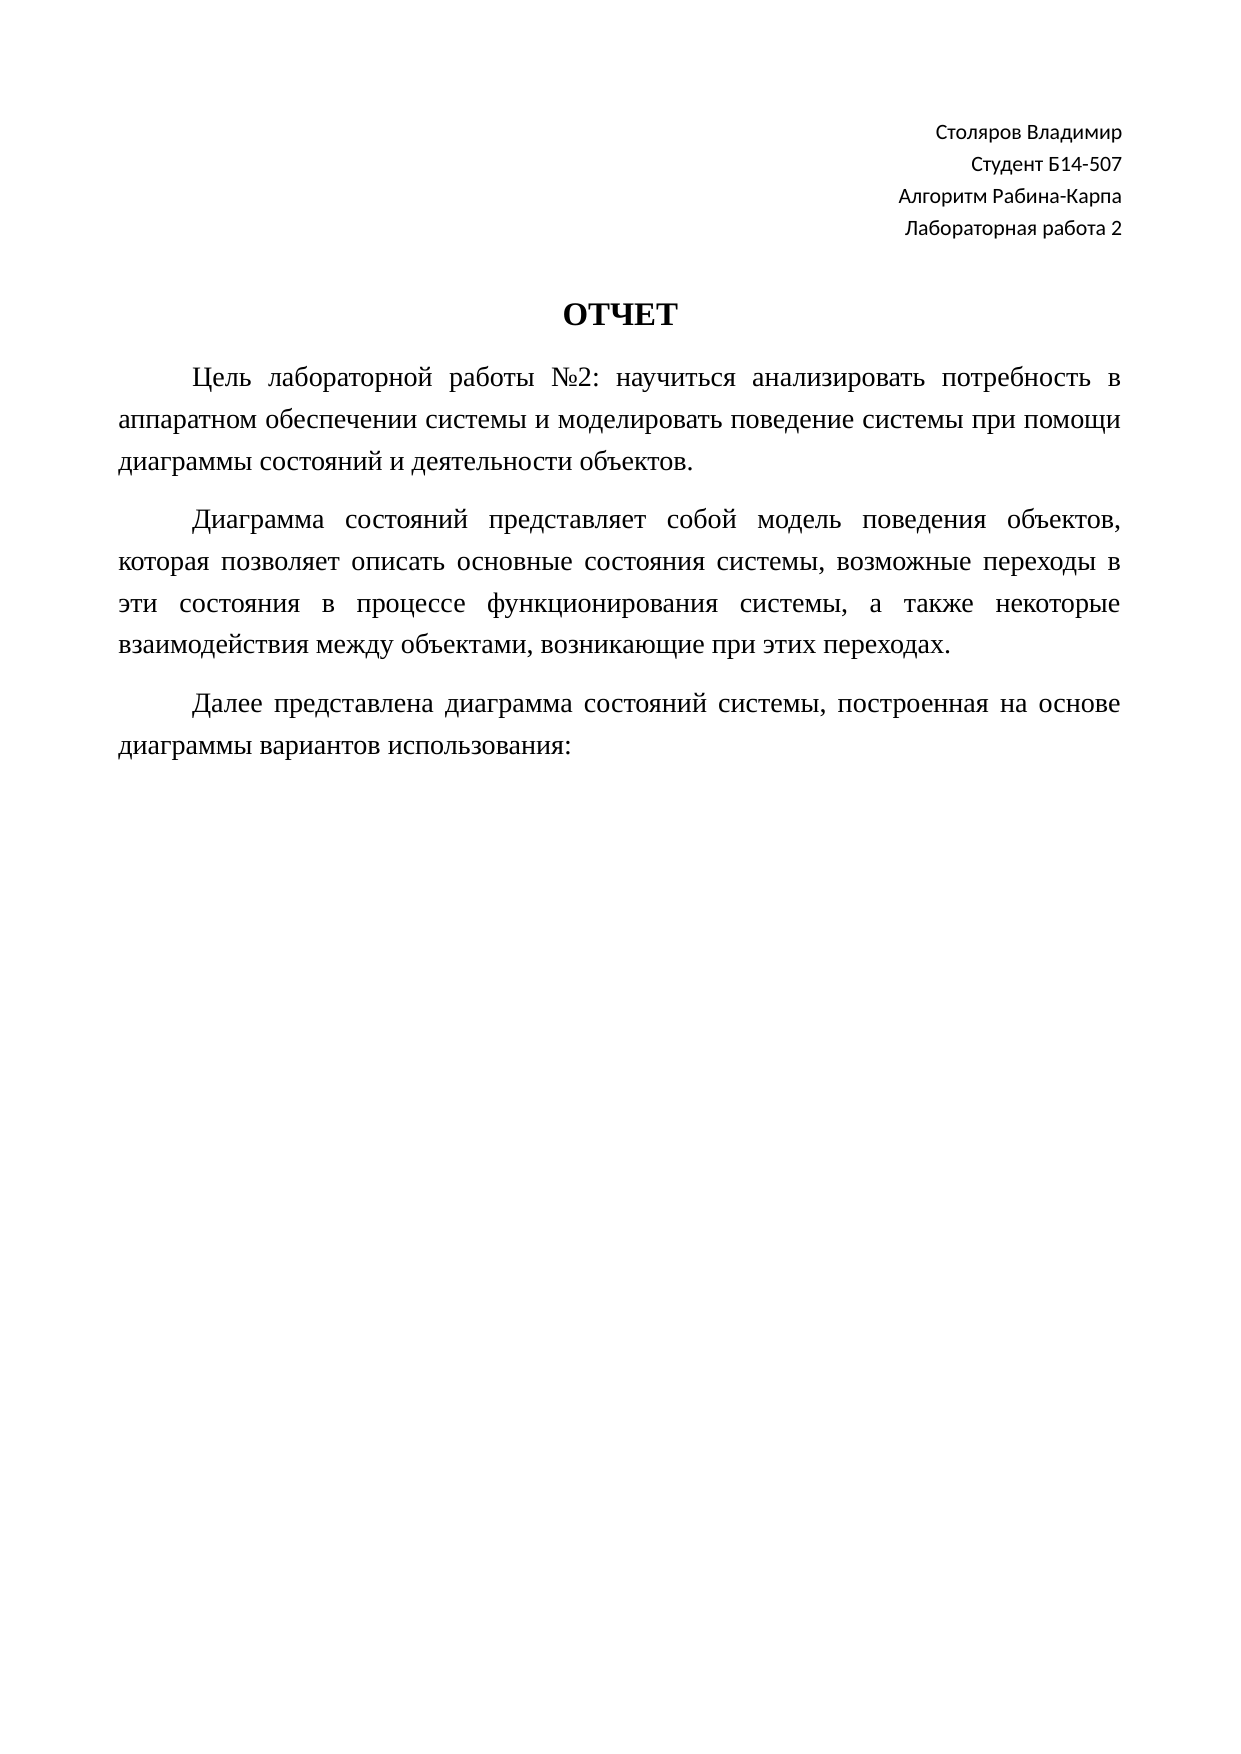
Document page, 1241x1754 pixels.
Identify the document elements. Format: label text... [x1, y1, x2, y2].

text Далее представлена диаграмма состояний системы, построенная на основе диаграммы вариантов использования: [118, 686, 1122, 760]
text Лабораторная работа 2 [118, 214, 1122, 241]
text ОТЧЕТ [118, 295, 1122, 333]
text Алгоритм Рабина-Карпа [118, 182, 1122, 209]
text Студент Б14-507 [118, 150, 1122, 177]
text Диаграмма состояний представляет собой модель поведения объектов, которая позволяет описать основные состояния системы, возможные переходы в эти состояния в процессе функционирования системы, а также некоторые взаимодействия между объектами, возникающие при этих переходах. [118, 502, 1122, 660]
text Cтоляров Владимир [118, 118, 1122, 145]
text Цель лабораторной работы №2: научиться анализировать потребность в аппаратном обеспечении системы и моделировать поведение системы при помощи диаграммы состояний и деятельности объектов. [118, 360, 1122, 476]
